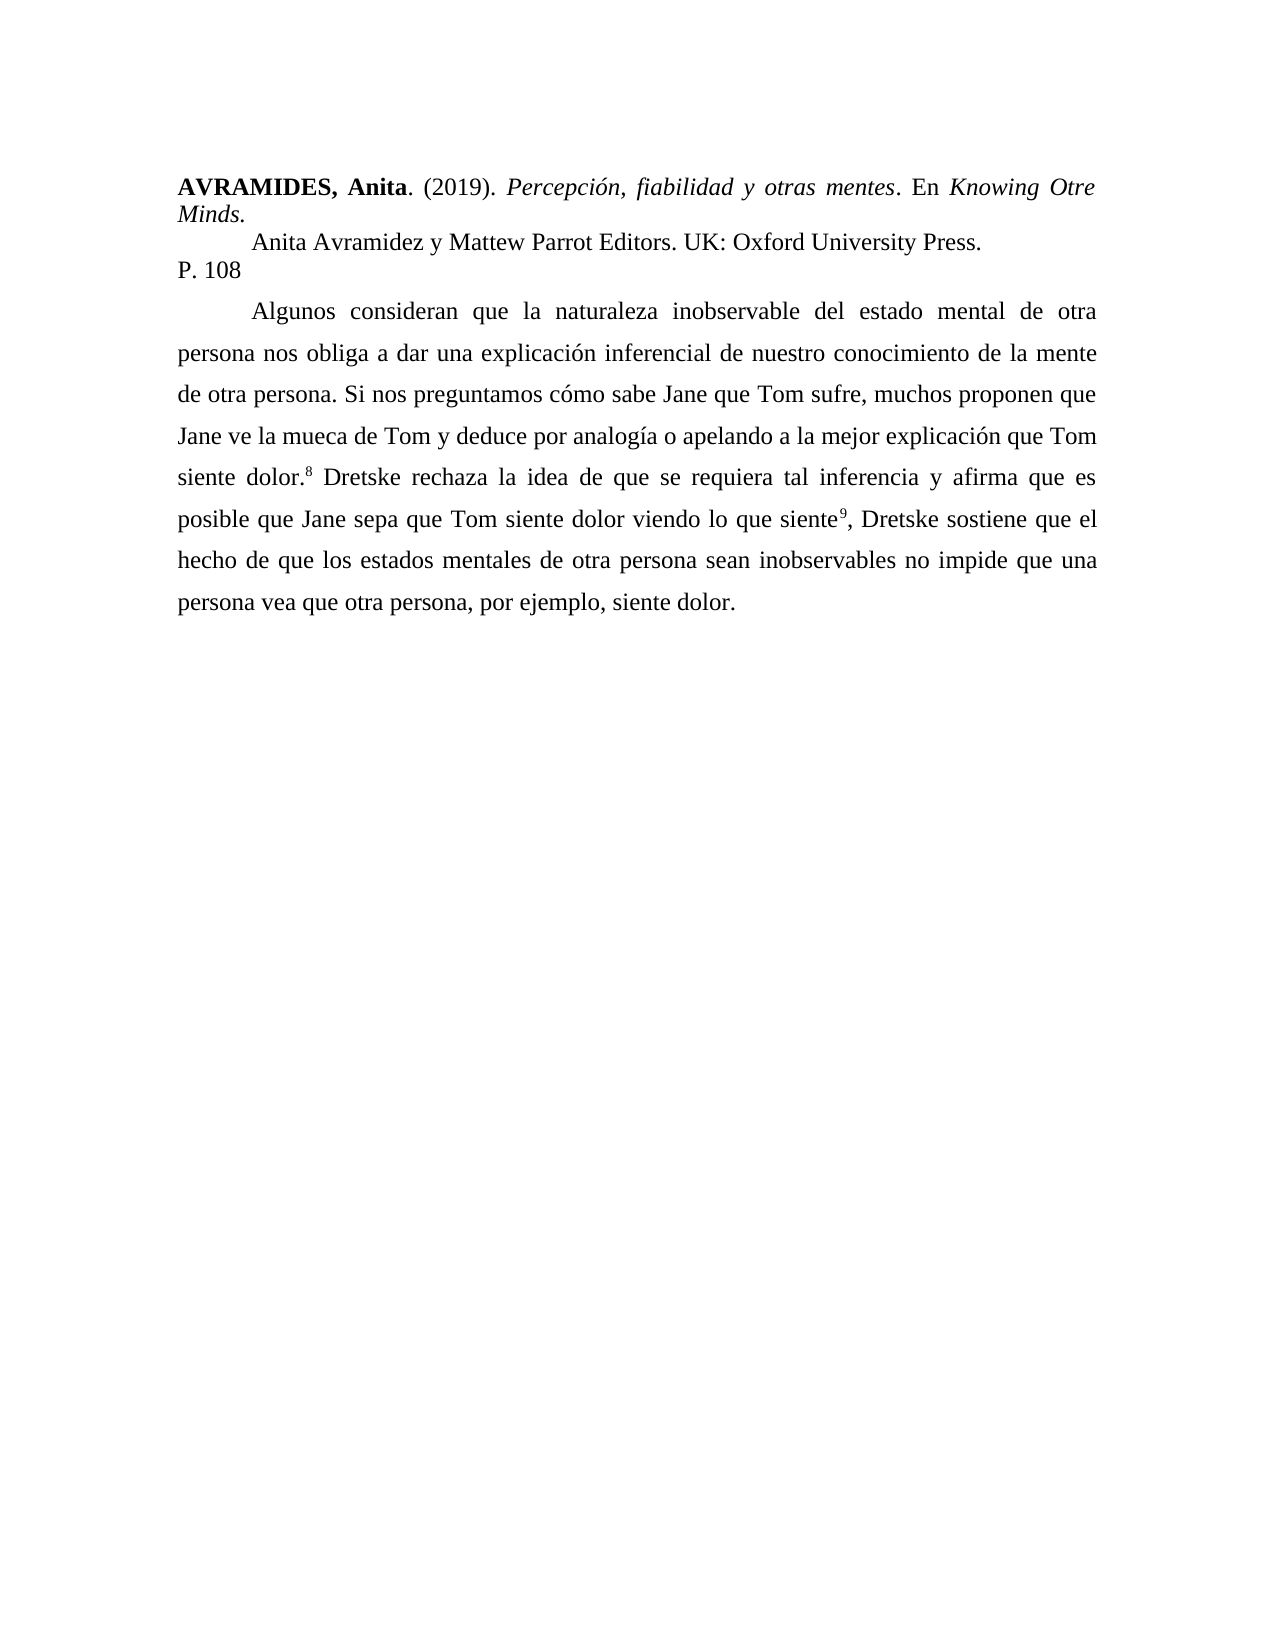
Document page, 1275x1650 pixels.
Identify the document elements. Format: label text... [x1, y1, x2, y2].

text AVRAMIDES, Anita. (2019). Percepción, fiabilidad y otras mentes. En Knowing Otre Minds. [177, 173, 1098, 228]
text Algunos consideran que la naturaleza inobservable del estado mental de otra persona nos obliga a dar una explicación inferencial de nuestro conocimiento de la mente de otra persona. Si nos preguntamos cómo sabe Jane que Tom sufre, muchos proponen que Jane ve la mueca de Tom y deduce por analogía o apelando a la mejor explicación que Tom siente dolor.8 Dretske rechaza la idea de que se requiera tal inferencia y afirma que es posible que Jane sepa que Tom siente dolor viendo lo que siente9, Dretske sostiene que el hecho de que los estados mentales de otra persona sean inobservables no impide que una persona vea que otra persona, por ejemplo, siente dolor. [177, 297, 1098, 616]
text P. 108 [177, 256, 1098, 283]
text Anita Avramidez y Mattew Parrot Editors. UK: Oxford University Press. [177, 228, 1098, 256]
